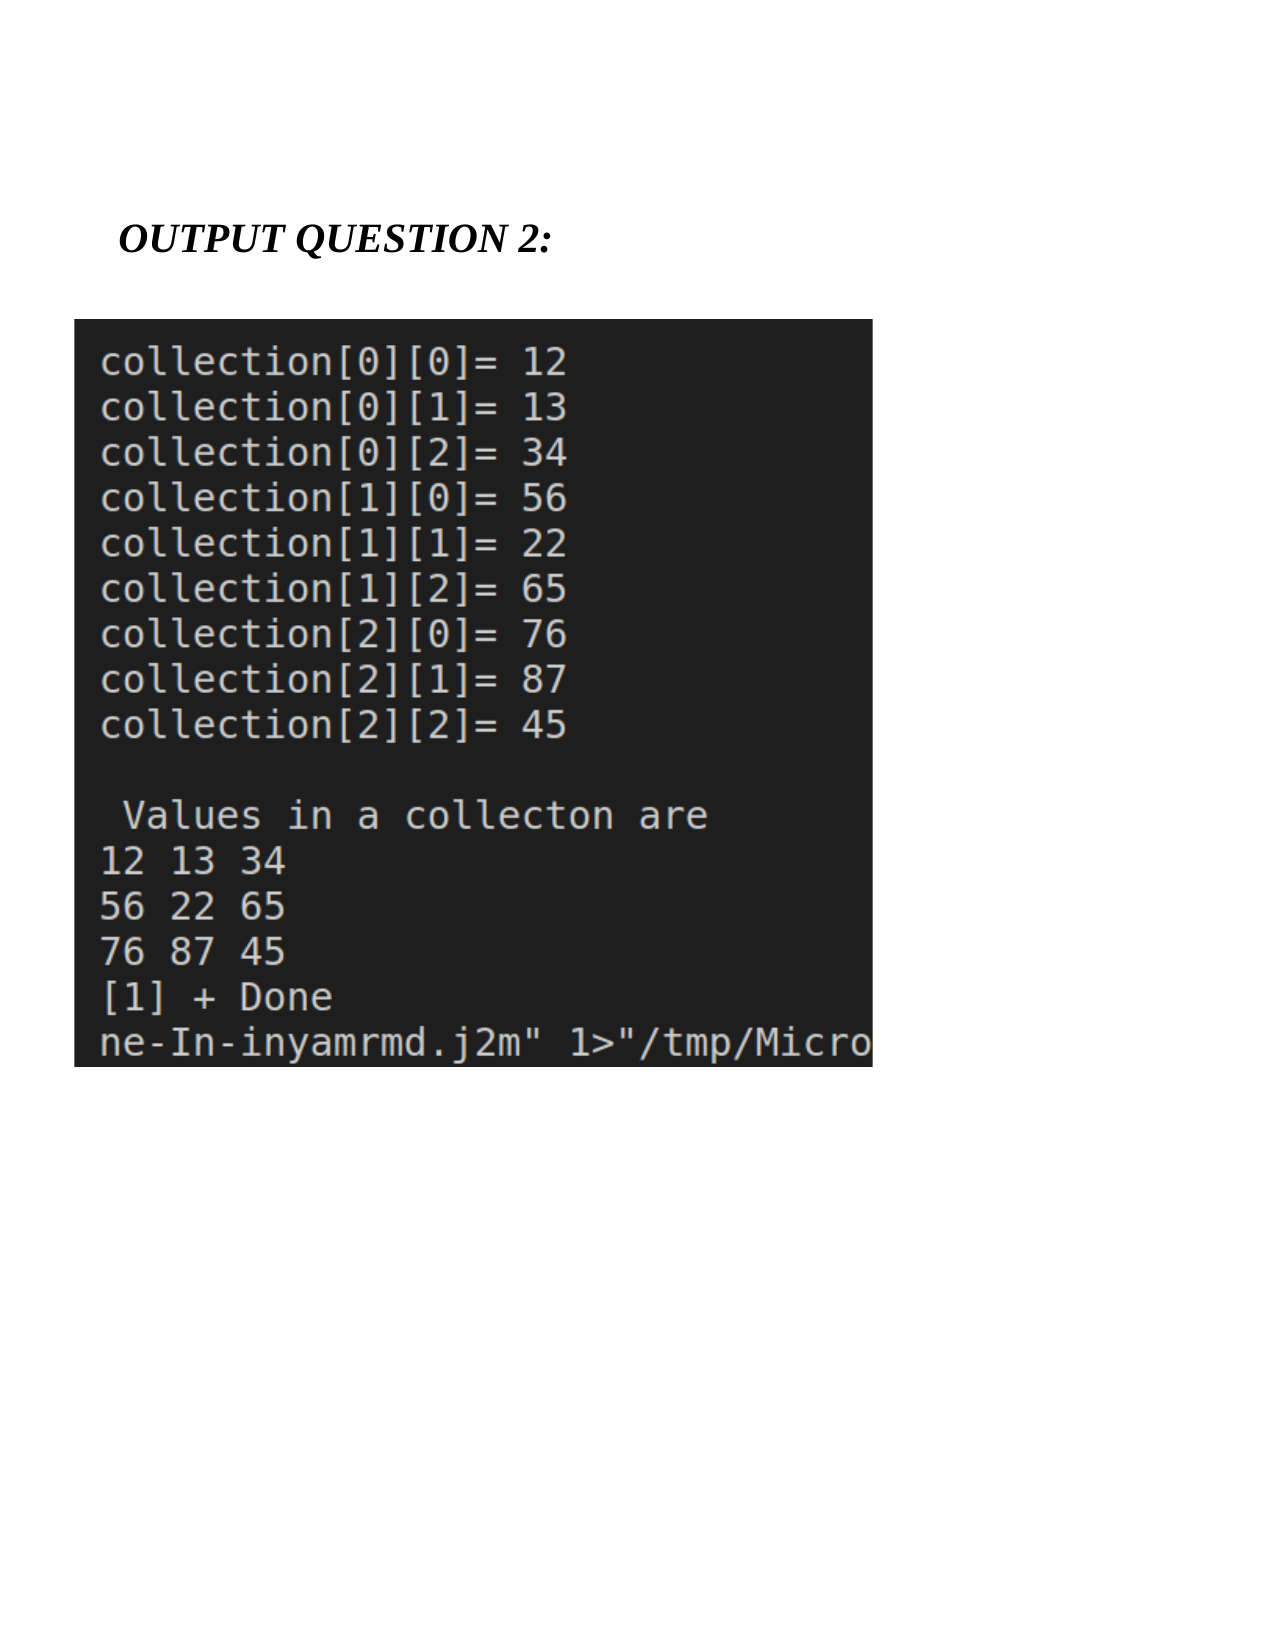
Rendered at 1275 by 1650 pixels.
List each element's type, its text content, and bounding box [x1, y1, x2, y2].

picture [74, 319, 873, 1067]
text OUTPUT QUESTION 2: [118, 214, 1157, 262]
